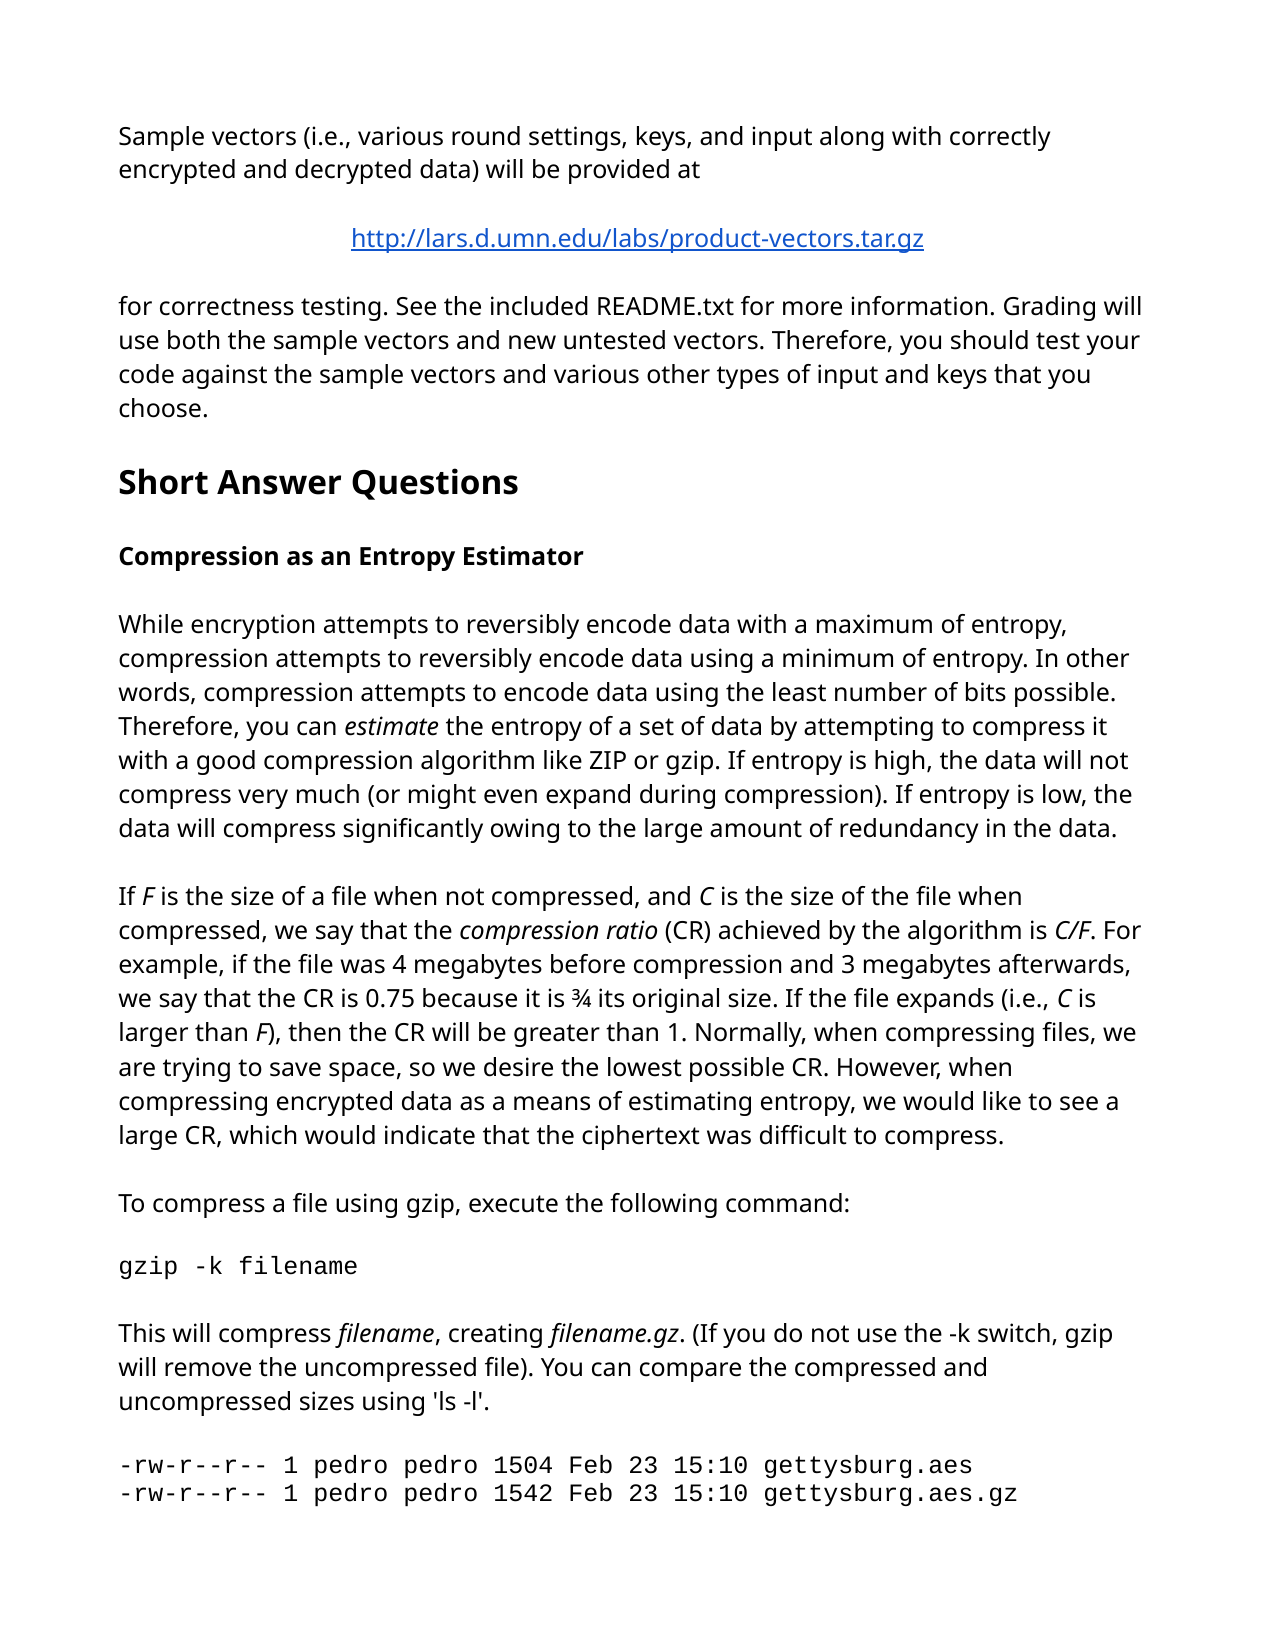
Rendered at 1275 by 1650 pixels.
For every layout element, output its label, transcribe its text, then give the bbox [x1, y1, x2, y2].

text for correctness testing. See the included README.txt for more information. Grading will use both the sample vectors and new untested vectors. Therefore, you should test your code against the sample vectors and various other types of input and keys that you choose. [118, 288, 1157, 425]
text If F is the size of a file when not compressed, and C is the size of the file when compressed, we say that the compression ratio (CR) achieved by the algorithm is C/F. For example, if the file was 4 megabytes before compression and 3 megabytes afterwards, we say that the CR is 0.75 because it is ¾ its original size. If the file expands (i.e., C is larger than F), then the CR will be greater than 1. Normally, when compressing files, we are trying to save space, so we desire the lowest possible CR. However, when compressing encrypted data as a means of estimating entropy, we would like to see a large CR, which would indicate that the ciphertext was difficult to compress. [118, 879, 1157, 1151]
text Short Answer Questions [118, 459, 1157, 504]
text gzip -k filename [118, 1253, 1157, 1282]
text To compress a file using gzip, execute the following command: [118, 1185, 1157, 1219]
text http://lars.d.umn.edu/labs/product-vectors.tar.gz [118, 220, 1157, 254]
text This will compress filename, creating filename.gz. (If you do not use the -k switch, gzip will remove the uncompressed file). You can compare the compressed and uncompressed sizes using 'ls -l'. [118, 1316, 1157, 1418]
text -rw-r--r-- 1 pedro pedro 1542 Feb 23 15:10 gettysburg.aes.gz [118, 1481, 1157, 1509]
text Compression as an Entropy Estimator [118, 538, 1157, 572]
text While encryption attempts to reversibly encode data with a maximum of entropy, compression attempts to reversibly encode data using a minimum of entropy. In other words, compression attempts to encode data using the least number of bits possible. Therefore, you can estimate the entropy of a set of data by attempting to compress it with a good compression algorithm like ZIP or gzip. If entropy is high, the data will not compress very much (or might even expand during compression). If entropy is low, the data will compress significantly owing to the large amount of redundancy in the data. [118, 606, 1157, 845]
text -rw-r--r-- 1 pedro pedro 1504 Feb 23 15:10 gettysburg.aes [118, 1452, 1157, 1481]
text Sample vectors (i.e., various round settings, keys, and input along with correctly encrypted and decrypted data) will be provided at [118, 118, 1157, 186]
